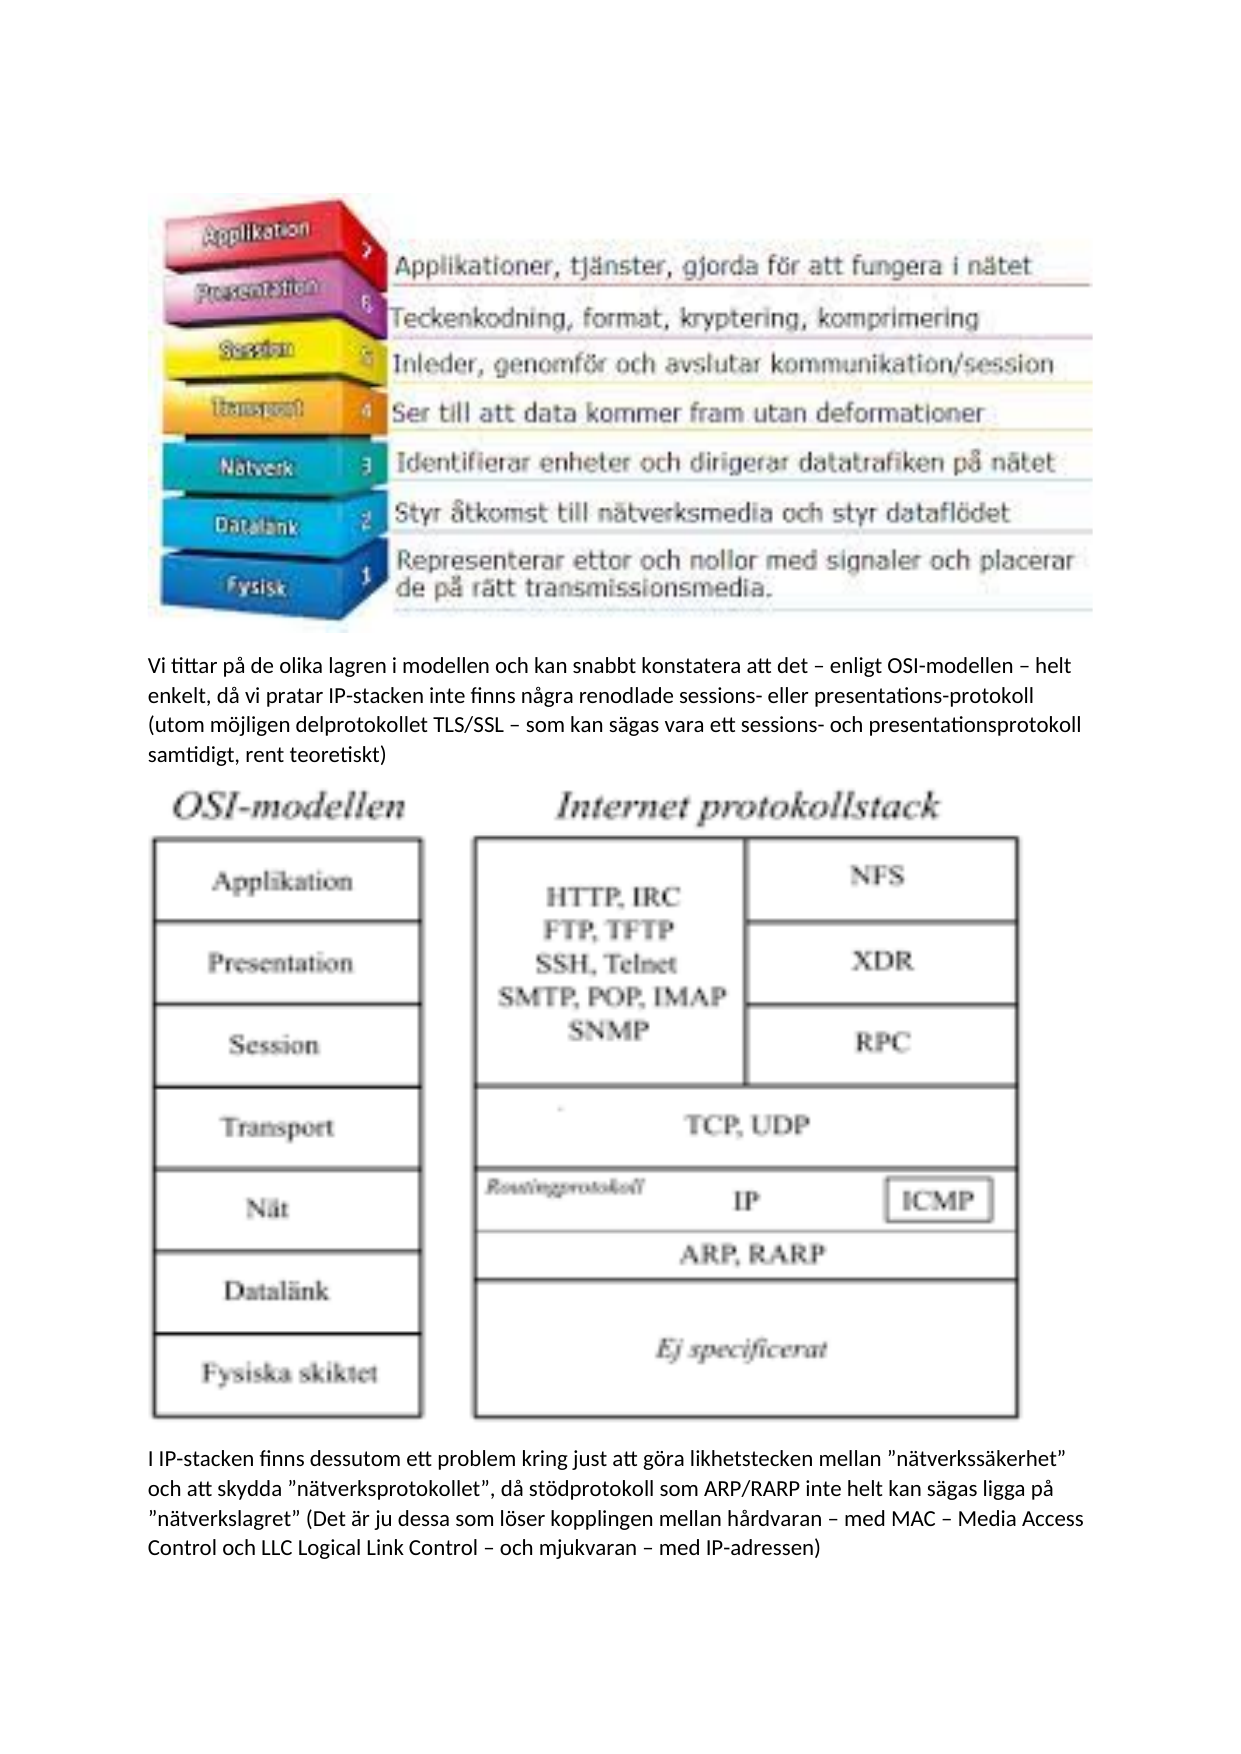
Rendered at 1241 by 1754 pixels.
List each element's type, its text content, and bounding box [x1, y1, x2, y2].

text Vi tittar på de olika lagren i modellen och kan snabbt konstatera att det – enligt OSI-modellen – helt enkelt, då vi pratar IP-stacken inte finns några renodlade sessions- eller presentations-protokoll (utom möjligen delprotokollet TLS/SSL – som kan sägas vara ett sessions- och presentationsprotokoll samtidigt, rent teoretiskt) [148, 651, 1093, 768]
text I IP-stacken finns dessutom ett problem kring just att göra likhetstecken mellan ”nätverkssäkerhet” och att skydda ”nätverksprotokollet”, då stödprotokoll som ARP/RARP inte helt kan sägas ligga på ”nätverkslagret” (Det är ju dessa som löser kopplingen mellan hårdvaran – med MAC – Media Access Control och LLC Logical Link Control – och mjukvaran – med IP-adressen) [148, 1444, 1093, 1561]
